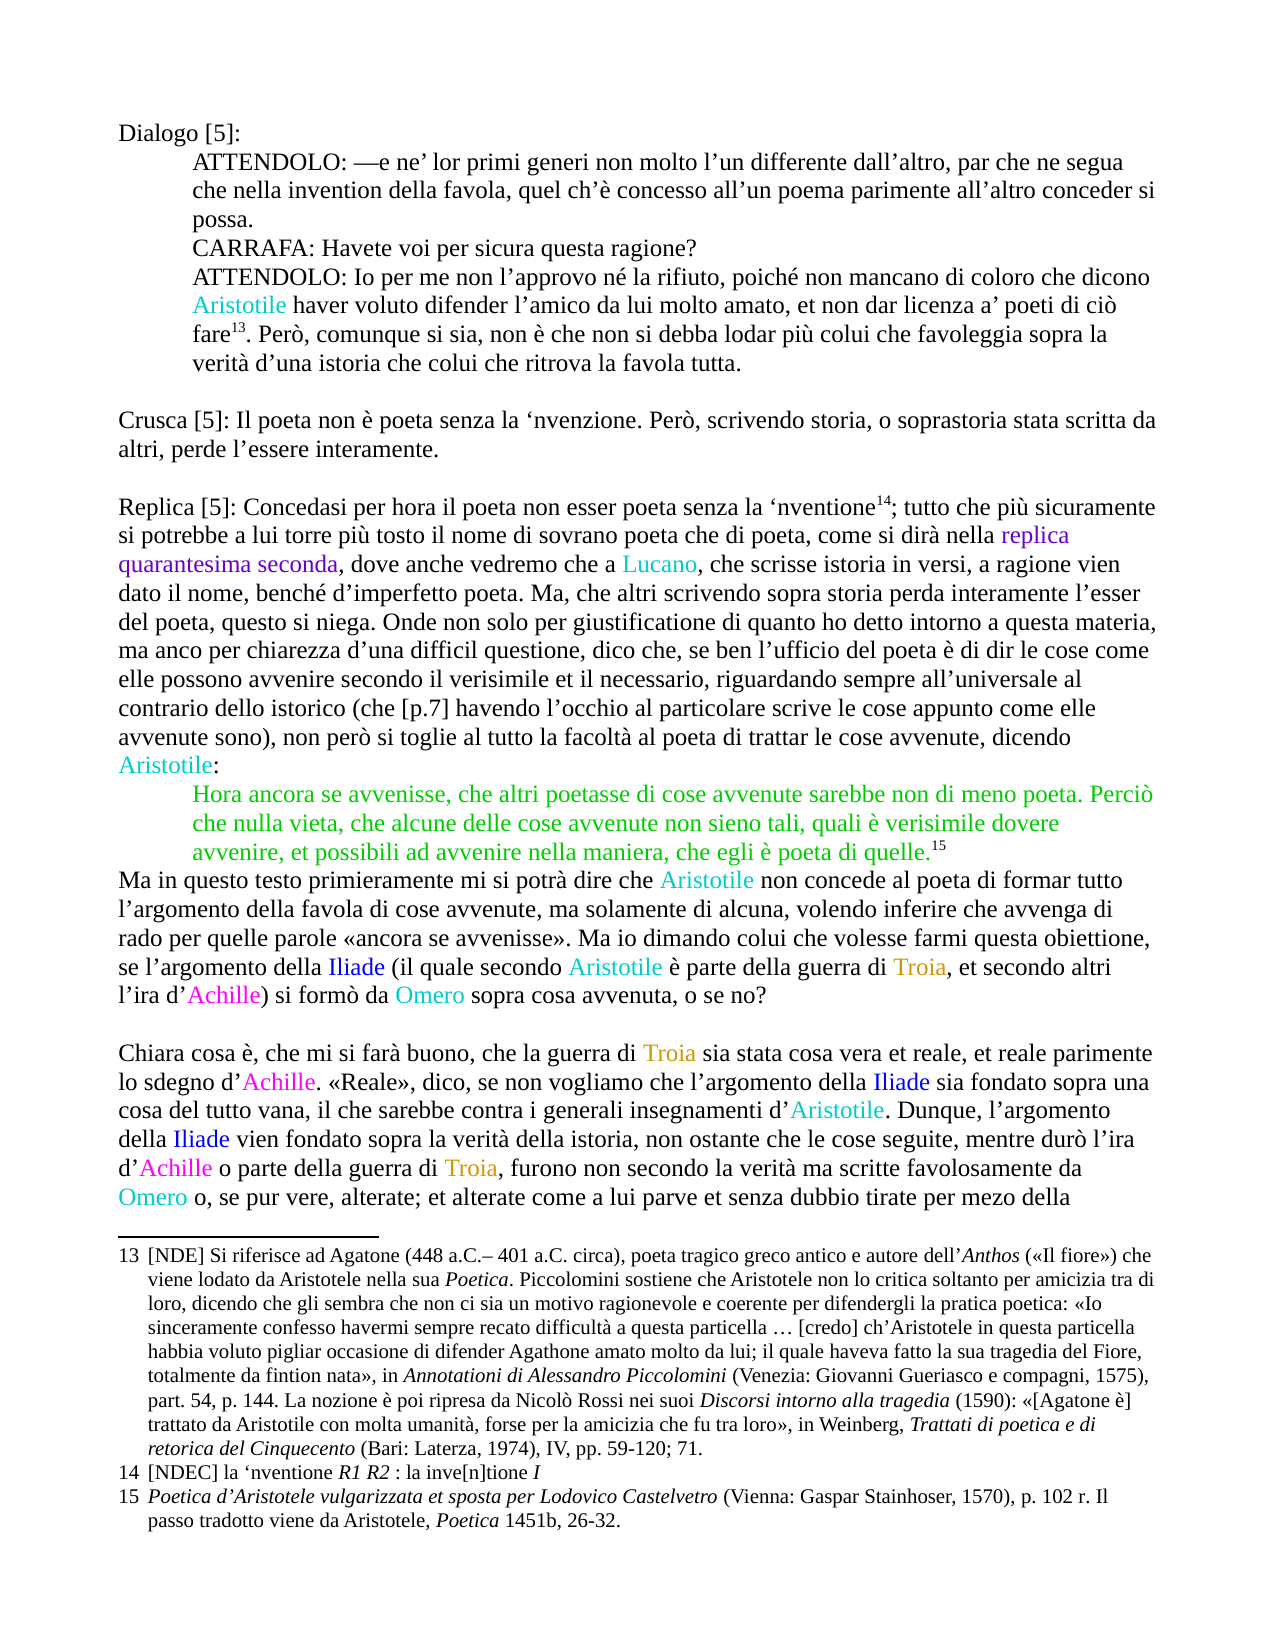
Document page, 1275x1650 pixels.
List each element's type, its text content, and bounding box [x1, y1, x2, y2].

text Replica [5]: Concedasi per hora il poeta non esser poeta senza la ‘nventione; tutto che più sicuramente si potrebbe a lui torre più tosto il nome di sovrano poeta che di poeta, come si dirà nella replica quarantesima seconda, dove anche vedremo che a Lucano, che scrisse istoria in versi, a ragione vien dato il nome, benché d’imperfetto poeta. Ma, che altri scrivendo sopra storia perda interamente l’esser del poeta, questo si niega. Onde non solo per giustificatione di quanto ho detto intorno a questa materia, ma anco per chiarezza d’una difficil questione, dico che, se ben l’ufficio del poeta è di dir le cose come elle possono avvenire secondo il verisimile et il necessario, riguardando sempre all’universale al contrario dello istorico (che [p.7] havendo l’occhio al particolare scrive le cose appunto come elle avvenute sono), non però si toglie al tutto la facoltà al poeta di trattar le cose avvenute, dicendo Aristotile: [118, 492, 1157, 779]
text ATTENDOLO: —e ne’ lor primi generi non molto l’un differente dall’altro, par che ne segua che nella invention della favola, quel ch’è concesso all’un poema parimente all’altro conceder si possa. [192, 147, 1157, 233]
text Ma in questo testo primieramente mi si potrà dire che Aristotile non concede al poeta di formar tutto l’argomento della favola di cose avvenute, ma solamente di alcuna, volendo inferire che avvenga di rado per quelle parole «ancora se avvenisse». Ma io dimando colui che volesse farmi questa obiettione, se l’argomento della Iliade (il quale secondo Aristotile è parte della guerra di Troia, et secondo altri l’ira d’Achille) si formò da Omero sopra cosa avvenuta, o se no? [118, 866, 1157, 1009]
text Hora ancora se avvenisse, che altri poetasse di cose avvenute sarebbe non di meno poeta. Perciò che nulla vieta, che alcune delle cose avvenute non sieno tali, quali è verisimile dovere avvenire, et possibili ad avvenire nella maniera, che egli è poeta di quelle. [192, 779, 1157, 866]
text [NDE] Si riferisce ad Agatone (448 a.C.– 401 a.C. circa), poeta tragico greco antico e autore dell’Anthos («Il fiore») che viene lodato da Aristotele nella sua Poetica. Piccolomini sostiene che Aristotele non lo critica soltanto per amicizia tra di loro, dicendo che gli sembra che non ci sia un motivo ragionevole e coerente per difendergli la pratica poetica: «Io sinceramente confesso havermi sempre recato difficultà a questa particella … [credo] ch’Aristotele in questa particella habbia voluto pigliar occasione di difender Agathone amato molto da lui; il quale haveva fatto la sua tragedia del Fiore, totalmente da fintion nata», in Annotationi di Alessandro Piccolomini (Venezia: Giovanni Gueriasco e compagni, 1575), part. 54, p. 144. La nozione è poi ripresa da Nicolò Rossi nei suoi Discorsi intorno alla tragedia (1590): «[Agatone è] trattato da Aristotile con molta umanità, forse per la amicizia che fu tra loro», in Weinberg, Trattati di poetica e di retorica del Cinquecento (Bari: Laterza, 1974), IV, pp. 59-120; 71. [118, 1243, 1157, 1460]
text Chiara cosa è, che mi si farà buono, che la guerra di Troia sia stata cosa vera et reale, et reale parimente lo sdegno d’Achille. «Reale», dico, se non vogliamo che l’argomento della Iliade sia fondato sopra una cosa del tutto vana, il che sarebbe contra i generali insegnamenti d’Aristotile. Dunque, l’argomento della Iliade vien fondato sopra la verità della istoria, non ostante che le cose seguite, mentre durò l’ira d’Achille o parte della guerra di Troia, furono non secondo la verità ma scritte favolosamente da Omero o, se pur vere, alterate; et alterate come a lui parve et senza dubbio tirate per mezo della [118, 1038, 1157, 1211]
text [NDEC] la ‘nventione R1 R2 : la inve[n]tione I [118, 1460, 1157, 1484]
text CARRAFA: Havete voi per sicura questa ragione? [192, 233, 1157, 262]
text ATTENDOLO: Io per me non l’approvo né la rifiuto, poiché non mancano di coloro che dicono Aristotile haver voluto difender l’amico da lui molto amato, et non dar licenza a’ poeti di ciò fare. Però, comunque si sia, non è che non si debba lodar più colui che favoleggia sopra la verità d’una istoria che colui che ritrova la favola tutta. [192, 262, 1157, 377]
text Poetica d’Aristotele vulgarizzata et sposta per Lodovico Castelvetro (Vienna: Gaspar Stainhoser, 1570), p. 102 r. Il passo tradotto viene da Aristotele, Poetica 1451b, 26-32. [118, 1484, 1157, 1532]
text Crusca [5]: Il poeta non è poeta senza la ‘nvenzione. Però, scrivendo storia, o soprastoria stata scritta da altri, perde l’essere interamente. [118, 406, 1157, 463]
text Dialogo [5]: [118, 118, 1157, 147]
